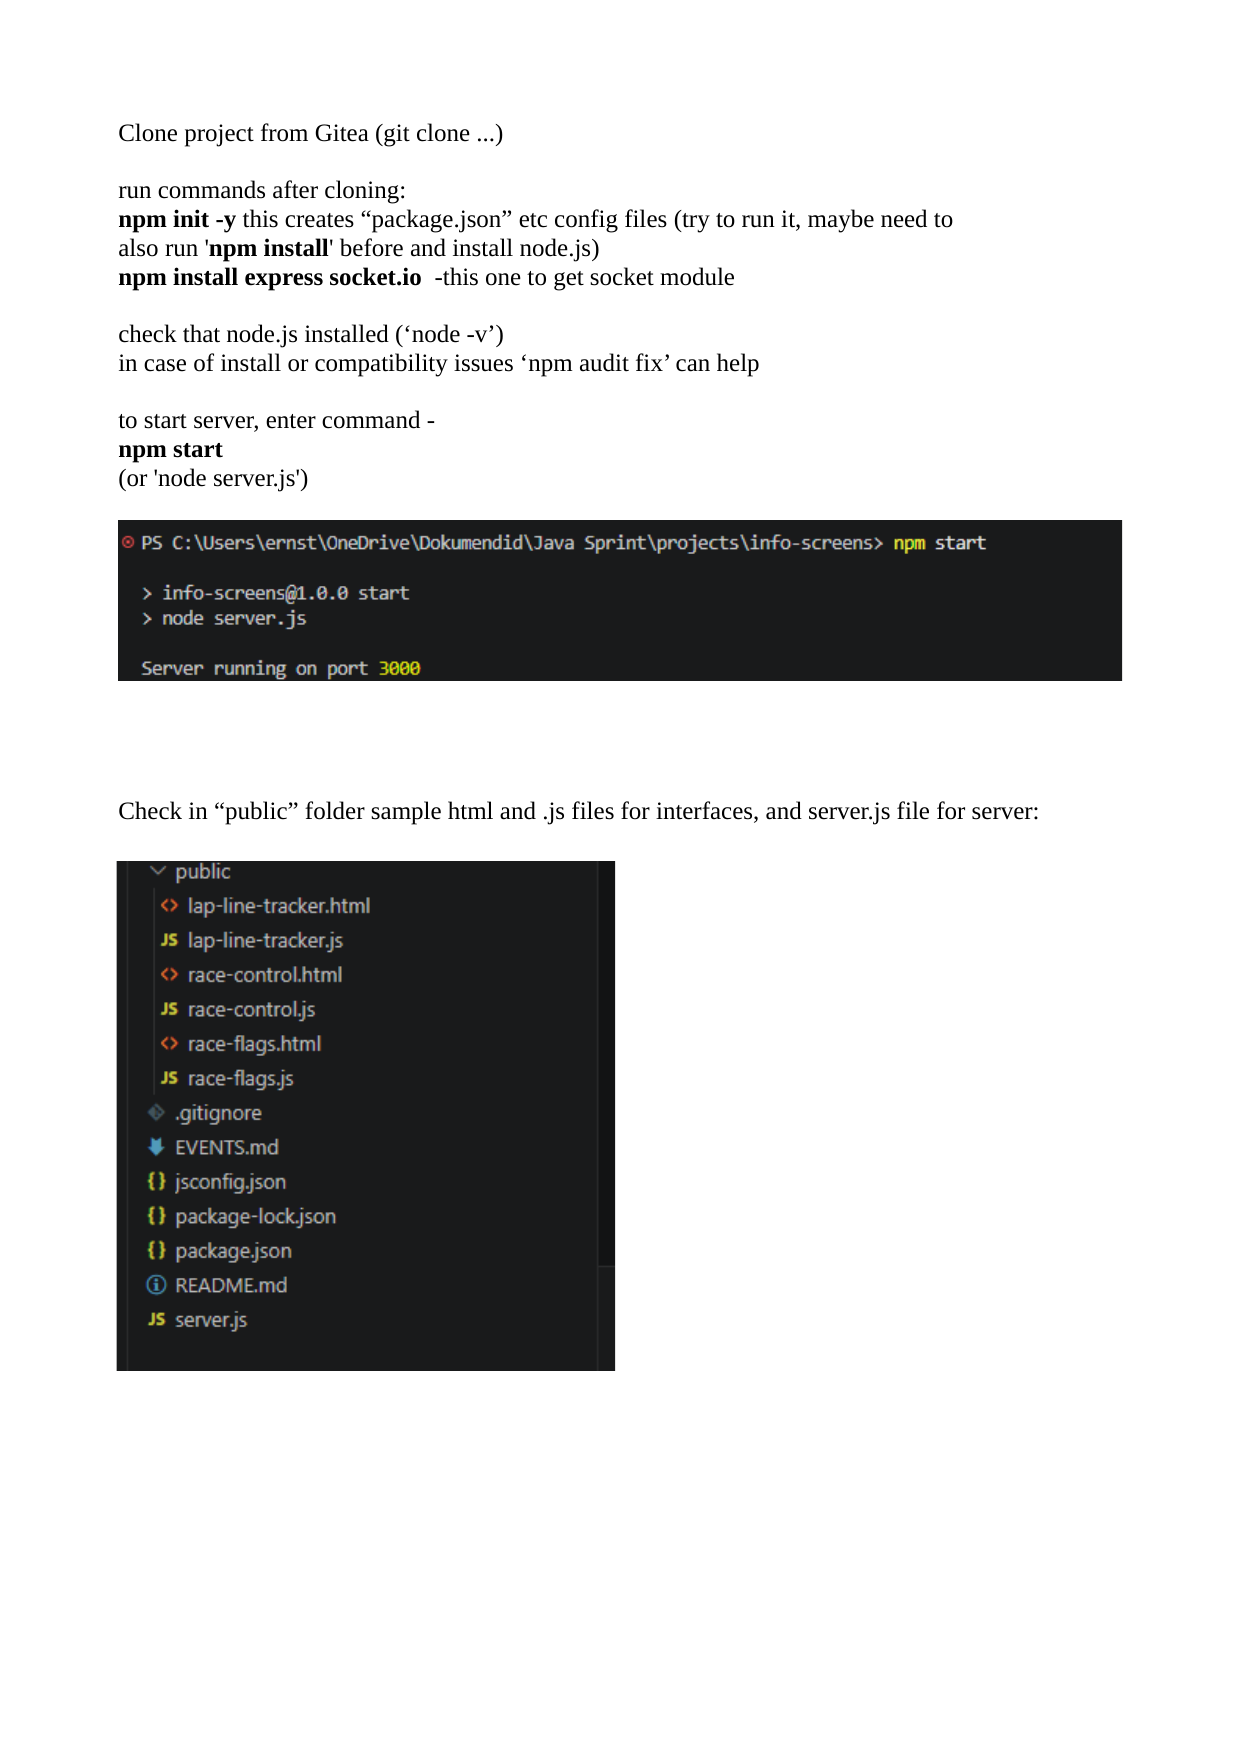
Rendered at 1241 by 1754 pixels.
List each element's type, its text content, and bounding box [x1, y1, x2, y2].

text npm start [118, 434, 1122, 463]
text also run 'npm install' before and install node.js) [118, 233, 1122, 262]
text npm install express socket.io -this one to get socket module [118, 262, 1122, 291]
picture [116, 861, 615, 1371]
text to start server, enter command - [118, 406, 1122, 434]
text npm init -y this creates “package.json” etc config files (try to run it, maybe need to [118, 204, 1122, 233]
text Clone project from Gitea (git clone ...) [118, 118, 1122, 147]
text Check in “public” folder sample html and .js files for interfaces, and server.js file for server: [118, 796, 1122, 824]
text run commands after cloning: [118, 176, 1122, 204]
text in case of install or compatibility issues ‘npm audit fix’ can help [118, 348, 1122, 377]
text check that node.js installed (‘node -v’) [118, 319, 1122, 348]
text (or 'node server.js') [118, 463, 1122, 492]
picture [118, 520, 1123, 681]
